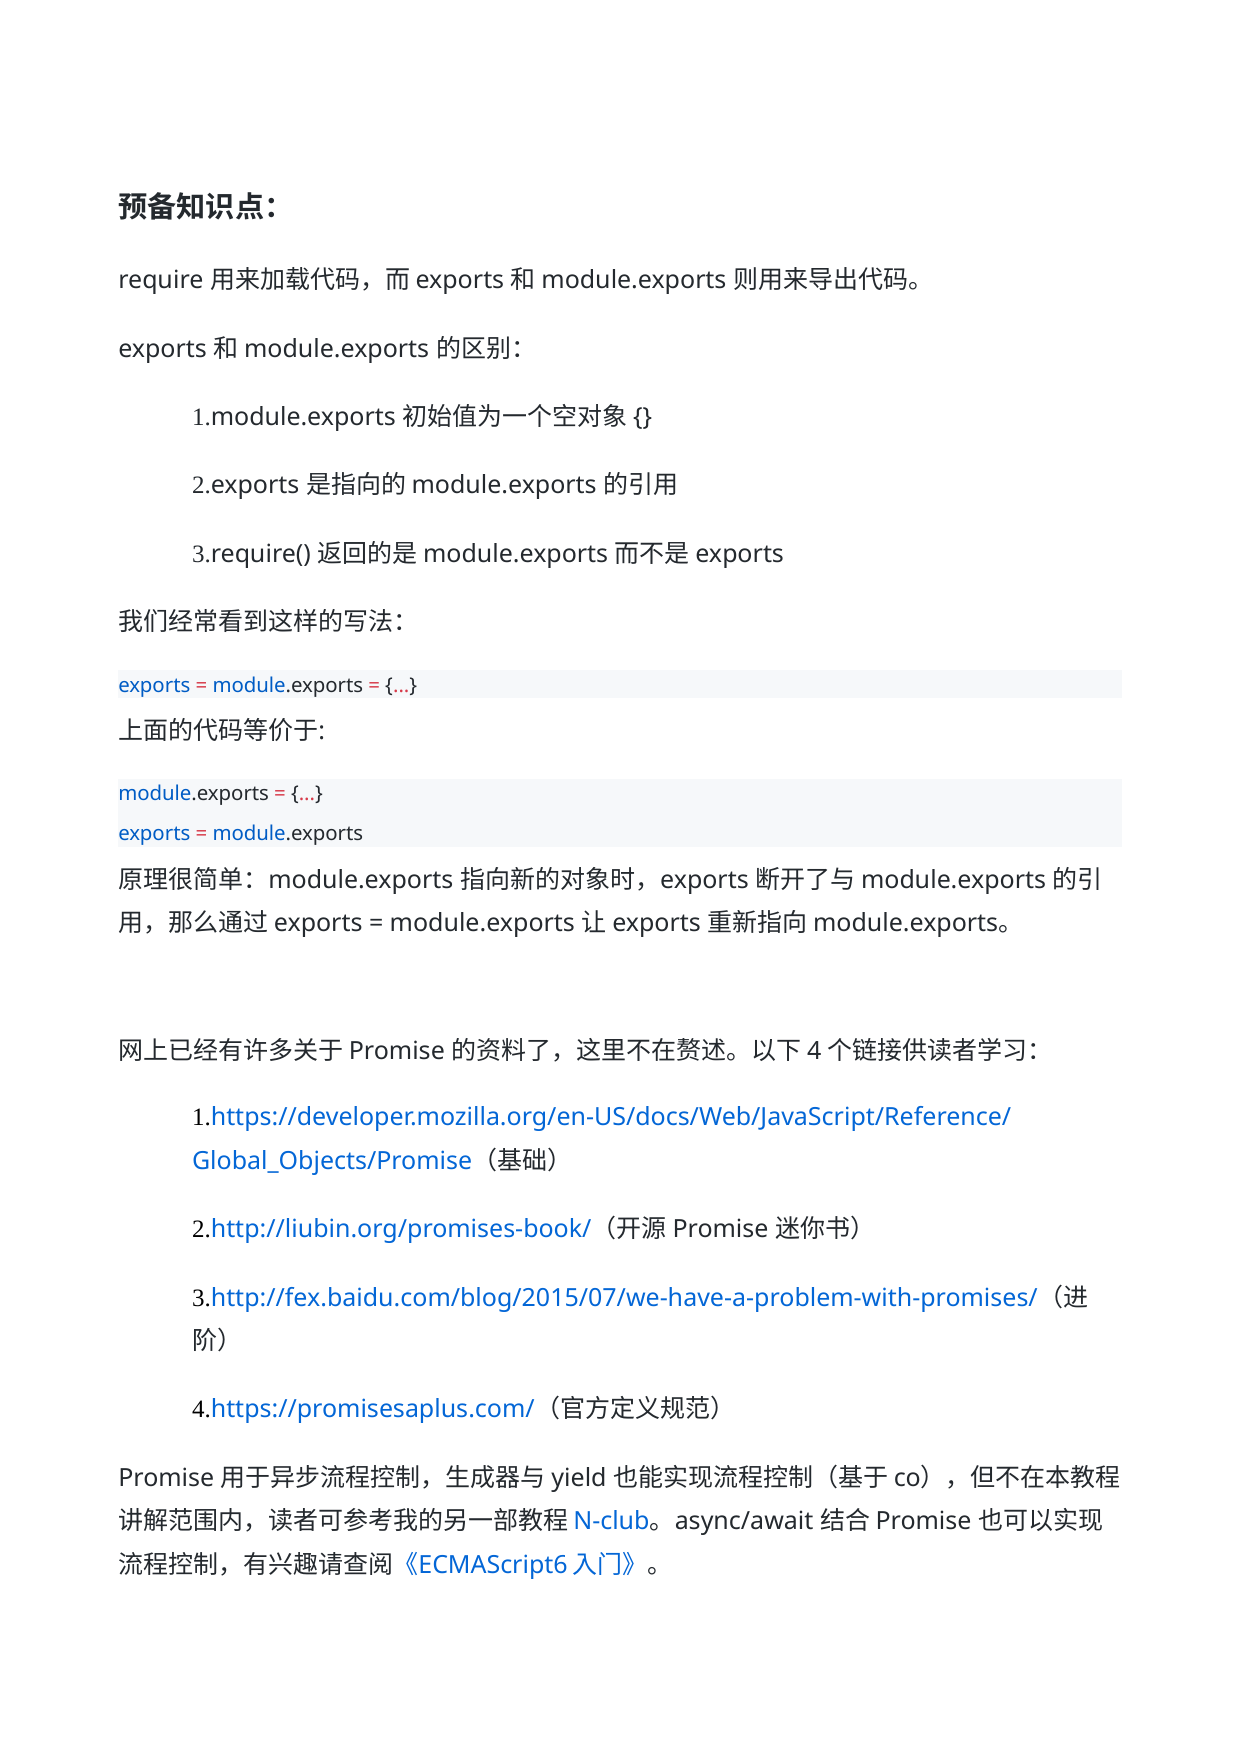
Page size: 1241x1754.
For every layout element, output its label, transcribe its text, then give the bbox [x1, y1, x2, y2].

list http://fex.baidu.com/blog/2015/07/we-have-a-problem-with-promises/（进阶） [118, 1277, 1122, 1357]
text exports = module.exports = {...} [118, 670, 1122, 698]
text 上面的代码等价于: [118, 710, 1122, 747]
text 网上已经有许多关于 Promise 的资料了，这里不在赘述。以下 4 个链接供读者学习： [118, 1030, 1122, 1067]
list module.exports 初始值为一个空对象 {} [118, 397, 1122, 433]
text module.exports = {...} [118, 779, 1122, 807]
list http://liubin.org/promises-book/（开源 Promise 迷你书） [118, 1208, 1122, 1245]
text Promise 用于异步流程控制，生成器与 yield 也能实现流程控制（基于 co），但不在本教程讲解范围内，读者可参考我的另一部教程N-club。async/await 结合 Promise 也可以实现流程控制，有兴趣请查阅《ECMAScript6入门》。 [118, 1457, 1122, 1580]
text 原理很简单：module.exports 指向新的对象时，exports 断开了与 module.exports 的引用，那么通过 exports = module.exports 让 exports 重新指向 module.exports。 [118, 859, 1122, 939]
text exports = module.exports [118, 819, 1122, 847]
list https://developer.mozilla.org/en-US/docs/Web/JavaScript/Reference/Global_Objects/Promise（基础） [118, 1099, 1122, 1176]
text 预备知识点： [118, 184, 1122, 226]
text exports 和 module.exports 的区别： [118, 328, 1122, 364]
list require() 返回的是 module.exports 而不是 exports [118, 533, 1122, 570]
text 我们经常看到这样的写法： [118, 602, 1122, 638]
text require 用来加载代码，而 exports 和 module.exports 则用来导出代码。 [118, 260, 1122, 296]
list exports 是指向的 module.exports 的引用 [118, 465, 1122, 501]
list https://promisesaplus.com/（官方定义规范） [118, 1389, 1122, 1425]
